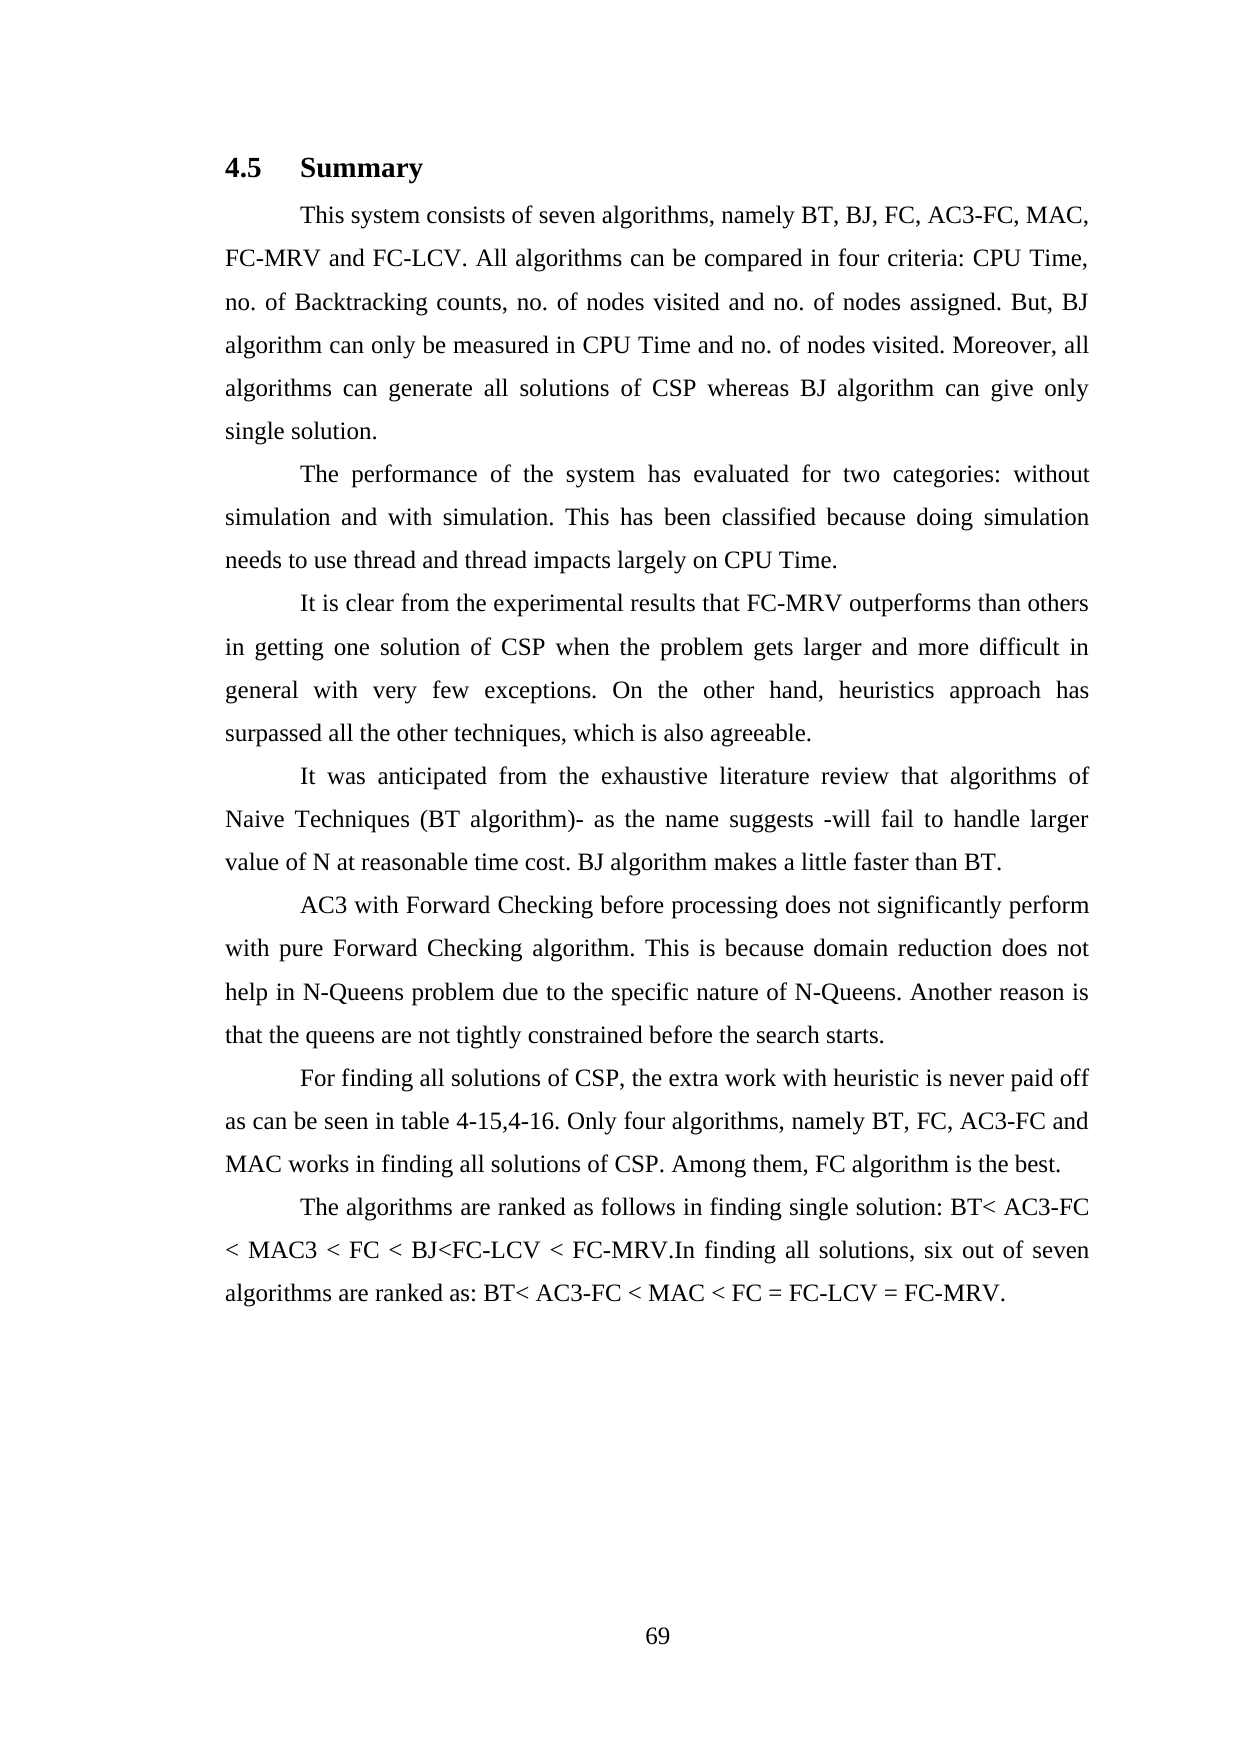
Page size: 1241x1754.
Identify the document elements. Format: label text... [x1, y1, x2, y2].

text It was anticipated from the exhaustive literature review that algorithms of Naive Techniques (BT algorithm)- as the name suggests -will fail to handle larger value of N at reasonable time cost. BJ algorithm makes a little faster than BT. [225, 761, 1090, 876]
text 4.5 Summary [225, 150, 1090, 183]
text For finding all solutions of CSP, the extra work with heuristic is never paid off as can be seen in table 4-15,4-16. Only four algorithms, namely BT, FC, AC3-FC and MAC works in finding all solutions of CSP. Among them, FC algorithm is the best. [225, 1063, 1090, 1178]
text This system consists of seven algorithms, namely BT, BJ, FC, AC3-FC, MAC, FC-MRV and FC-LCV. All algorithms can be compared in four criteria: CPU Time, no. of Backtracking counts, no. of nodes visited and no. of nodes assigned. But, BJ algorithm can only be measured in CPU Time and no. of nodes visited. Moreover, all algorithms can generate all solutions of CSP whereas BJ algorithm can give only single solution. [225, 200, 1090, 445]
text It is clear from the experimental results that FC-MRV outperforms than others in getting one solution of CSP when the problem gets larger and more difficult in general with very few exceptions. On the other hand, heuristics approach has surpassed all the other techniques, which is also agreeable. [225, 588, 1090, 747]
text The algorithms are ranked as follows in finding single solution: BT< AC3-FC < MAC3 < FC < BJ<FC-LCV < FC-MRV.In finding all solutions, six out of seven algorithms are ranked as: BT< AC3-FC < MAC < FC = FC-LCV = FC-MRV. [225, 1192, 1090, 1307]
text The performance of the system has evaluated for two categories: without simulation and with simulation. This has been classified because doing simulation needs to use thread and thread impacts largely on CPU Time. [225, 459, 1090, 574]
text AC3 with Forward Checking before processing does not significantly perform with pure Forward Checking algorithm. This is because domain reduction does not help in N-Queens problem due to the specific nature of N-Queens. Another reason is that the queens are not tightly constrained before the search starts. [225, 890, 1090, 1048]
